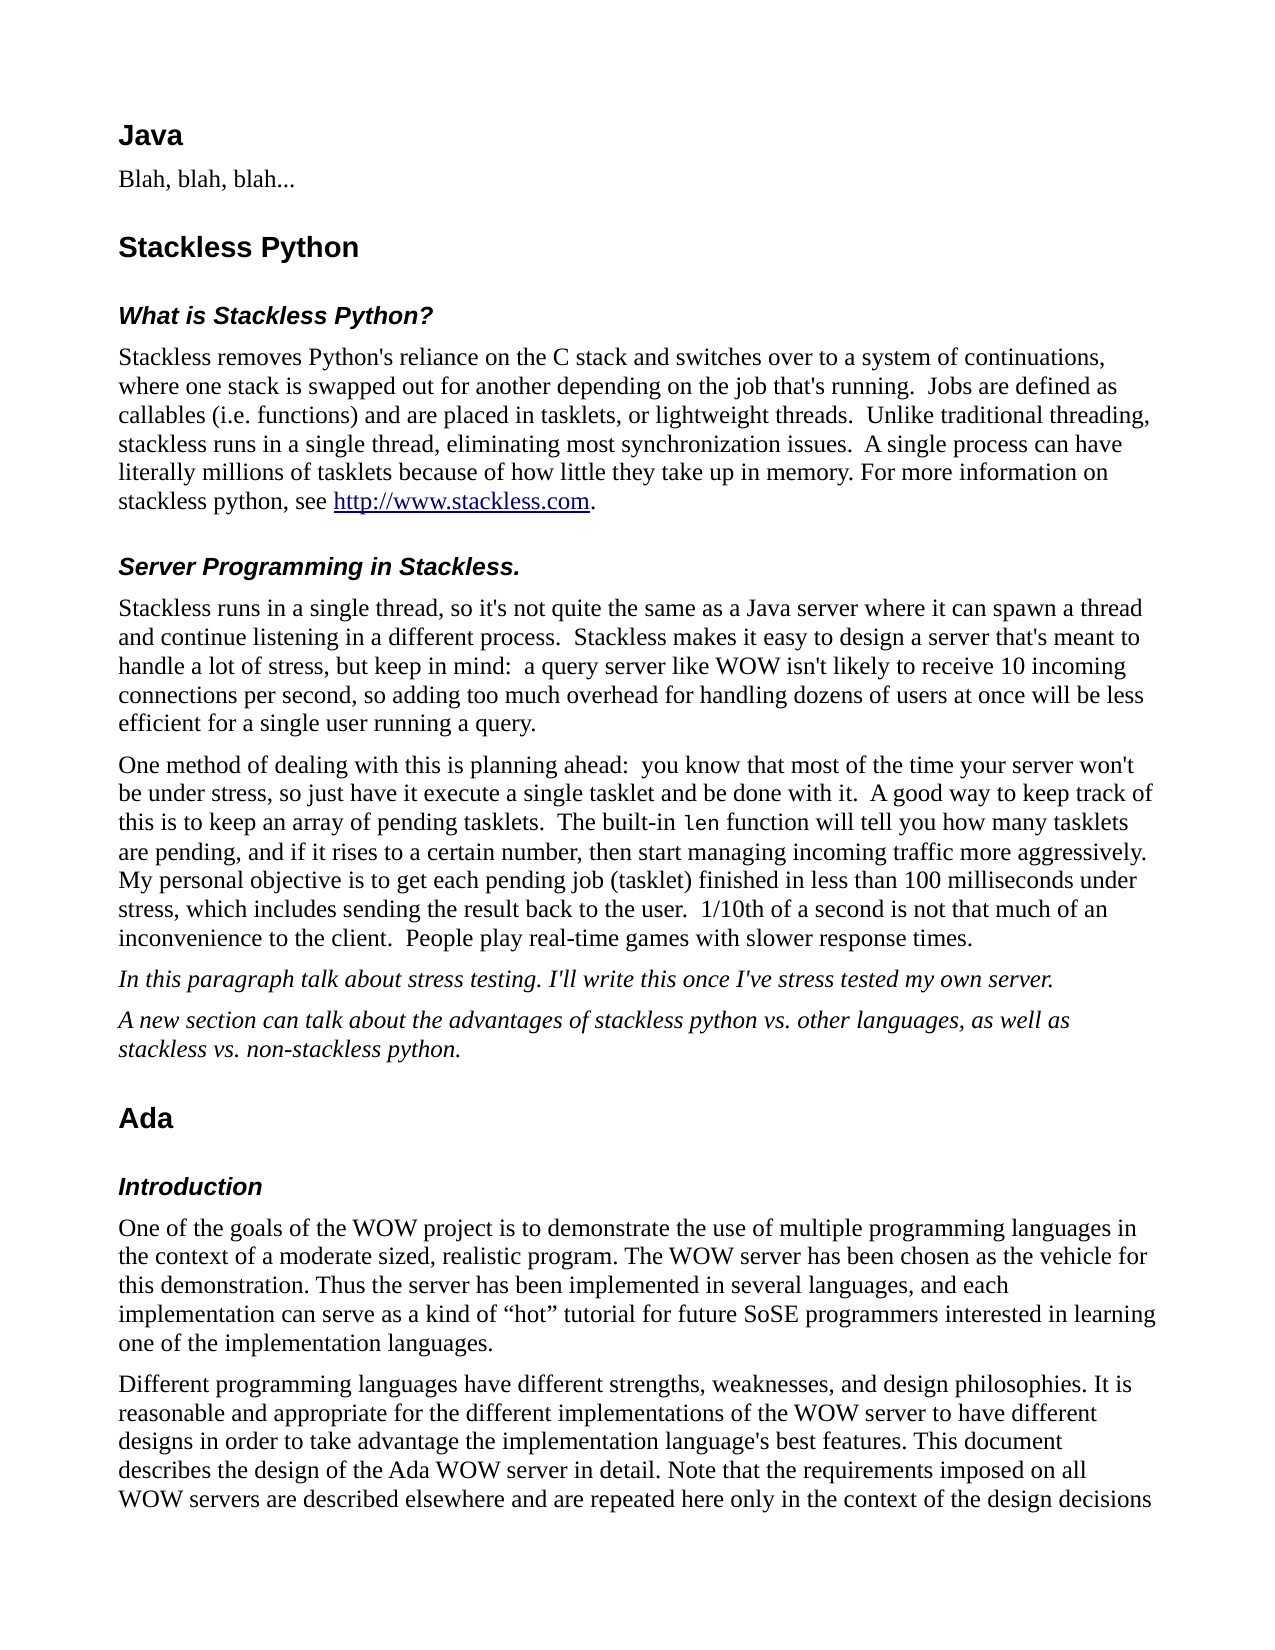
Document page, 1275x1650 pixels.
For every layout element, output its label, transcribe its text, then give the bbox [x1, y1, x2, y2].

subtitle What is Stackless Python? [118, 301, 1157, 330]
subtitle Server Programming in Stackless. [118, 552, 1157, 581]
text Different programming languages have different strengths, weaknesses, and design philosophies. It is reasonable and appropriate for the different implementations of the WOW server to have different designs in order to take advantage the implementation language's best features. This document describes the design of the Ada WOW server in detail. Note that the requirements imposed on all WOW servers are described elsewhere and are repeated here only in the context of the design decisions [118, 1369, 1157, 1513]
text Blah, blah, blah... [118, 164, 1157, 193]
subtitle Java [118, 118, 1157, 152]
subtitle Stackless Python [118, 230, 1157, 264]
text One of the goals of the WOW project is to demonstrate the use of multiple programming languages in the context of a moderate sized, realistic program. The WOW server has been chosen as the vehicle for this demonstration. Thus the server has been implemented in several languages, and each implementation can serve as a kind of “hot” tutorial for future SoSE programmers interested in learning one of the implementation languages. [118, 1213, 1157, 1356]
text In this paragraph talk about stress testing. I'll write this once I've stress tested my own server. [118, 964, 1157, 993]
text A new section can talk about the advantages of stackless python vs. other languages, as well as stackless vs. non-stackless python. [118, 1006, 1157, 1063]
subtitle Ada [118, 1101, 1157, 1134]
text Stackless runs in a single thread, so it's not quite the same as a Java server where it can spawn a thread and continue listening in a different process. Stackless makes it easy to design a server that's meant to handle a lot of stress, but keep in mind: a query server like WOW isn't likely to receive 10 incoming connections per second, so adding too much overhead for handling dozens of users at once will be less efficient for a single user running a query. [118, 593, 1157, 737]
subtitle Introduction [118, 1172, 1157, 1200]
text Stackless removes Python's reliance on the C stack and switches over to a system of continuations, where one stack is swapped out for another depending on the job that's running. Jobs are defined as callables (i.e. functions) and are placed in tasklets, or lightweight threads. Unlike traditional threading, stackless runs in a single thread, eliminating most synchronization issues. A single process can have literally millions of tasklets because of how little they take up in memory. For more information on stackless python, see http://www.stackless.com. [118, 342, 1157, 515]
text One method of dealing with this is planning ahead: you know that most of the time your server won't be under stress, so just have it execute a single tasklet and be done with it. A good way to keep track of this is to keep an array of pending tasklets. The built-in len function will tell you how many tasklets are pending, and if it rises to a certain number, then start managing incoming traffic more aggressively. My personal objective is to get each pending job (tasklet) finished in less than 100 milliseconds under stress, which includes sending the result back to the user. 1/10th of a second is not that much of an inconvenience to the client. People play real-time games with slower response times. [118, 750, 1157, 952]
